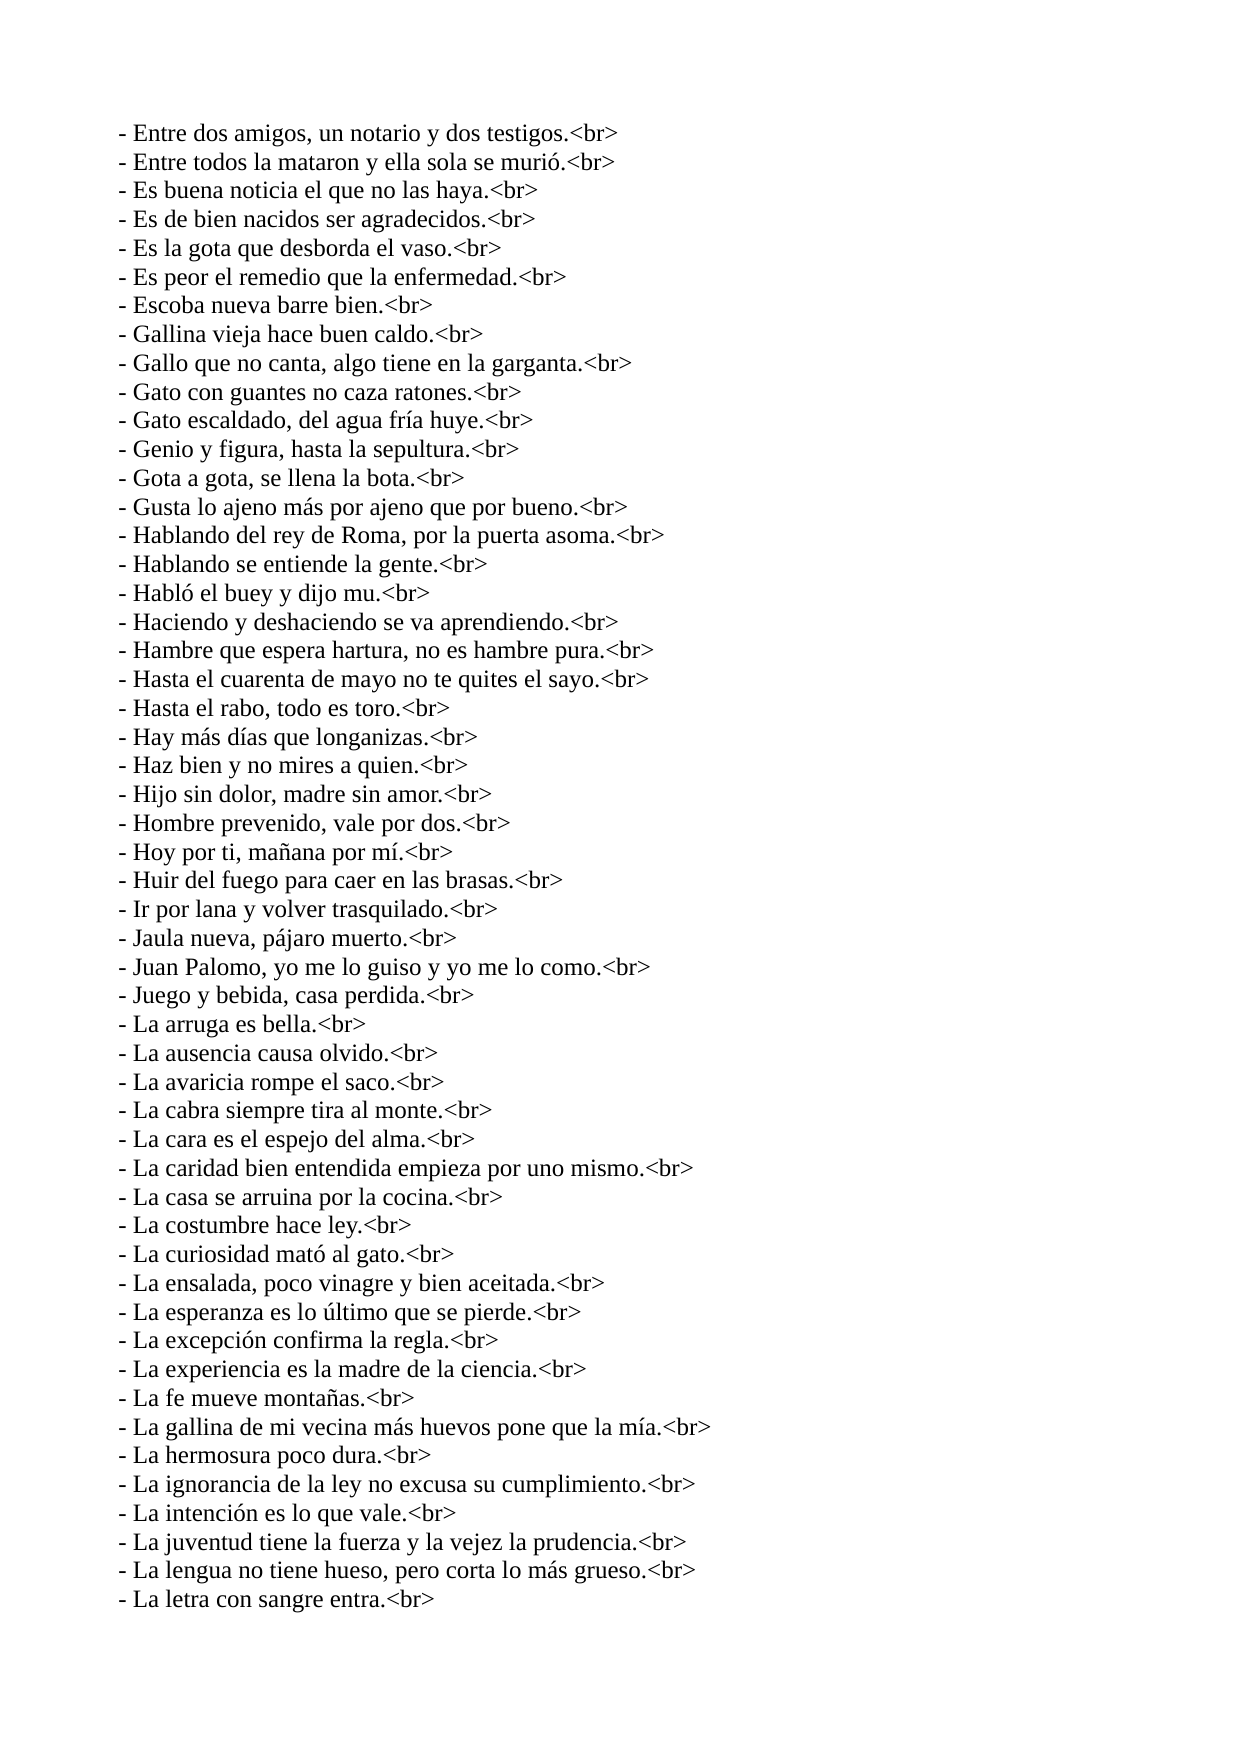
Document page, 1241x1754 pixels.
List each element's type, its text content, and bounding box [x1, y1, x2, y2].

text - La cara es el espejo del alma.<br> [118, 1124, 1122, 1153]
text - Es buena noticia el que no las haya.<br> [118, 176, 1122, 204]
text - La ignorancia de la ley no excusa su cumplimiento.<br> [118, 1469, 1122, 1498]
text - La caridad bien entendida empieza por uno mismo.<br> [118, 1153, 1122, 1182]
text - Entre dos amigos, un notario y dos testigos.<br> [118, 118, 1122, 147]
text - La fe mueve montañas.<br> [118, 1383, 1122, 1412]
text - Genio y figura, hasta la sepultura.<br> [118, 434, 1122, 463]
text - Hasta el rabo, todo es toro.<br> [118, 693, 1122, 722]
text - Hablando se entiende la gente.<br> [118, 549, 1122, 578]
text - Hombre prevenido, vale por dos.<br> [118, 808, 1122, 837]
text - Hoy por ti, mañana por mí.<br> [118, 837, 1122, 866]
text - La cabra siempre tira al monte.<br> [118, 1096, 1122, 1124]
text - Hijo sin dolor, madre sin amor.<br> [118, 779, 1122, 808]
text - Es de bien nacidos ser agradecidos.<br> [118, 204, 1122, 233]
text - Gota a gota, se llena la bota.<br> [118, 463, 1122, 492]
text - Gallina vieja hace buen caldo.<br> [118, 319, 1122, 348]
text - La letra con sangre entra.<br> [118, 1584, 1122, 1613]
text - Juego y bebida, casa perdida.<br> [118, 981, 1122, 1009]
text - Gallo que no canta, algo tiene en la garganta.<br> [118, 348, 1122, 377]
text - La ensalada, poco vinagre y bien aceitada.<br> [118, 1268, 1122, 1297]
text - La ausencia causa olvido.<br> [118, 1038, 1122, 1067]
text - La arruga es bella.<br> [118, 1009, 1122, 1038]
text - La esperanza es lo último que se pierde.<br> [118, 1297, 1122, 1326]
text - Habló el buey y dijo mu.<br> [118, 578, 1122, 607]
text - La intención es lo que vale.<br> [118, 1498, 1122, 1527]
text - Es la gota que desborda el vaso.<br> [118, 233, 1122, 262]
text - La hermosura poco dura.<br> [118, 1441, 1122, 1469]
text - La gallina de mi vecina más huevos pone que la mía.<br> [118, 1412, 1122, 1441]
text - Juan Palomo, yo me lo guiso y yo me lo como.<br> [118, 952, 1122, 981]
text - Entre todos la mataron y ella sola se murió.<br> [118, 147, 1122, 176]
text - Hablando del rey de Roma, por la puerta asoma.<br> [118, 521, 1122, 549]
text - Gato con guantes no caza ratones.<br> [118, 377, 1122, 406]
text - Hay más días que longanizas.<br> [118, 722, 1122, 751]
text - La costumbre hace ley.<br> [118, 1211, 1122, 1239]
text - Jaula nueva, pájaro muerto.<br> [118, 923, 1122, 952]
text - Huir del fuego para caer en las brasas.<br> [118, 866, 1122, 894]
text - Es peor el remedio que la enfermedad.<br> [118, 262, 1122, 291]
text - Haz bien y no mires a quien.<br> [118, 751, 1122, 779]
text - Escoba nueva barre bien.<br> [118, 291, 1122, 319]
text - La juventud tiene la fuerza y la vejez la prudencia.<br> [118, 1527, 1122, 1556]
text - La avaricia rompe el saco.<br> [118, 1067, 1122, 1096]
text - Gusta lo ajeno más por ajeno que por bueno.<br> [118, 492, 1122, 521]
text - La excepción confirma la regla.<br> [118, 1326, 1122, 1354]
text - La experiencia es la madre de la ciencia.<br> [118, 1354, 1122, 1383]
text - Hasta el cuarenta de mayo no te quites el sayo.<br> [118, 664, 1122, 693]
text - Hambre que espera hartura, no es hambre pura.<br> [118, 636, 1122, 664]
text - Gato escaldado, del agua fría huye.<br> [118, 406, 1122, 434]
text - Haciendo y deshaciendo se va aprendiendo.<br> [118, 607, 1122, 636]
text - La casa se arruina por la cocina.<br> [118, 1182, 1122, 1211]
text - Ir por lana y volver trasquilado.<br> [118, 894, 1122, 923]
text - La lengua no tiene hueso, pero corta lo más grueso.<br> [118, 1556, 1122, 1584]
text - La curiosidad mató al gato.<br> [118, 1239, 1122, 1268]
